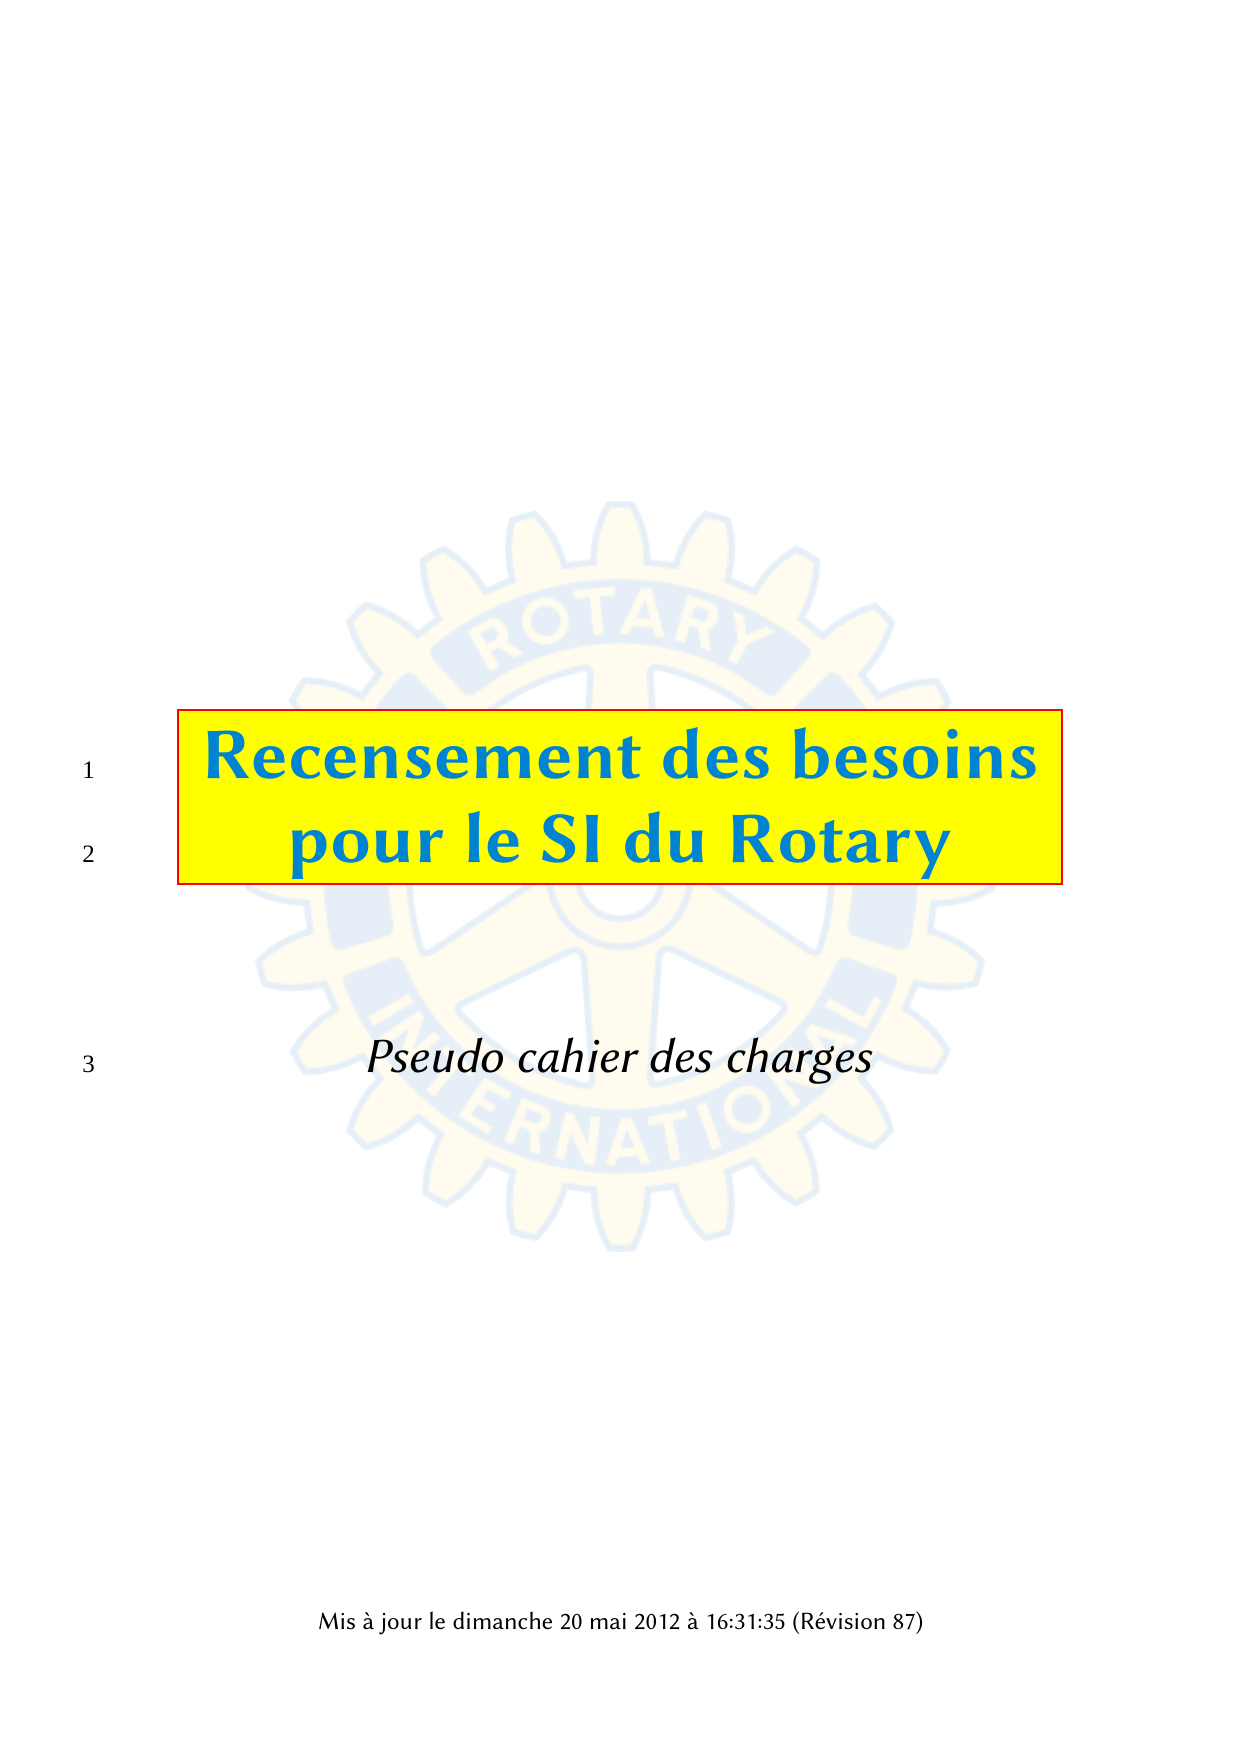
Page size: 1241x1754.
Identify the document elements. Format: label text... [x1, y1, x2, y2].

picture [268, 885, 972, 1028]
picture [268, 1084, 972, 1229]
title Recensement des besoins pour le SI du Rotary [179, 711, 1061, 883]
picture [268, 525, 972, 709]
subtitle Pseudo cahier des charges [118, 1028, 1122, 1084]
